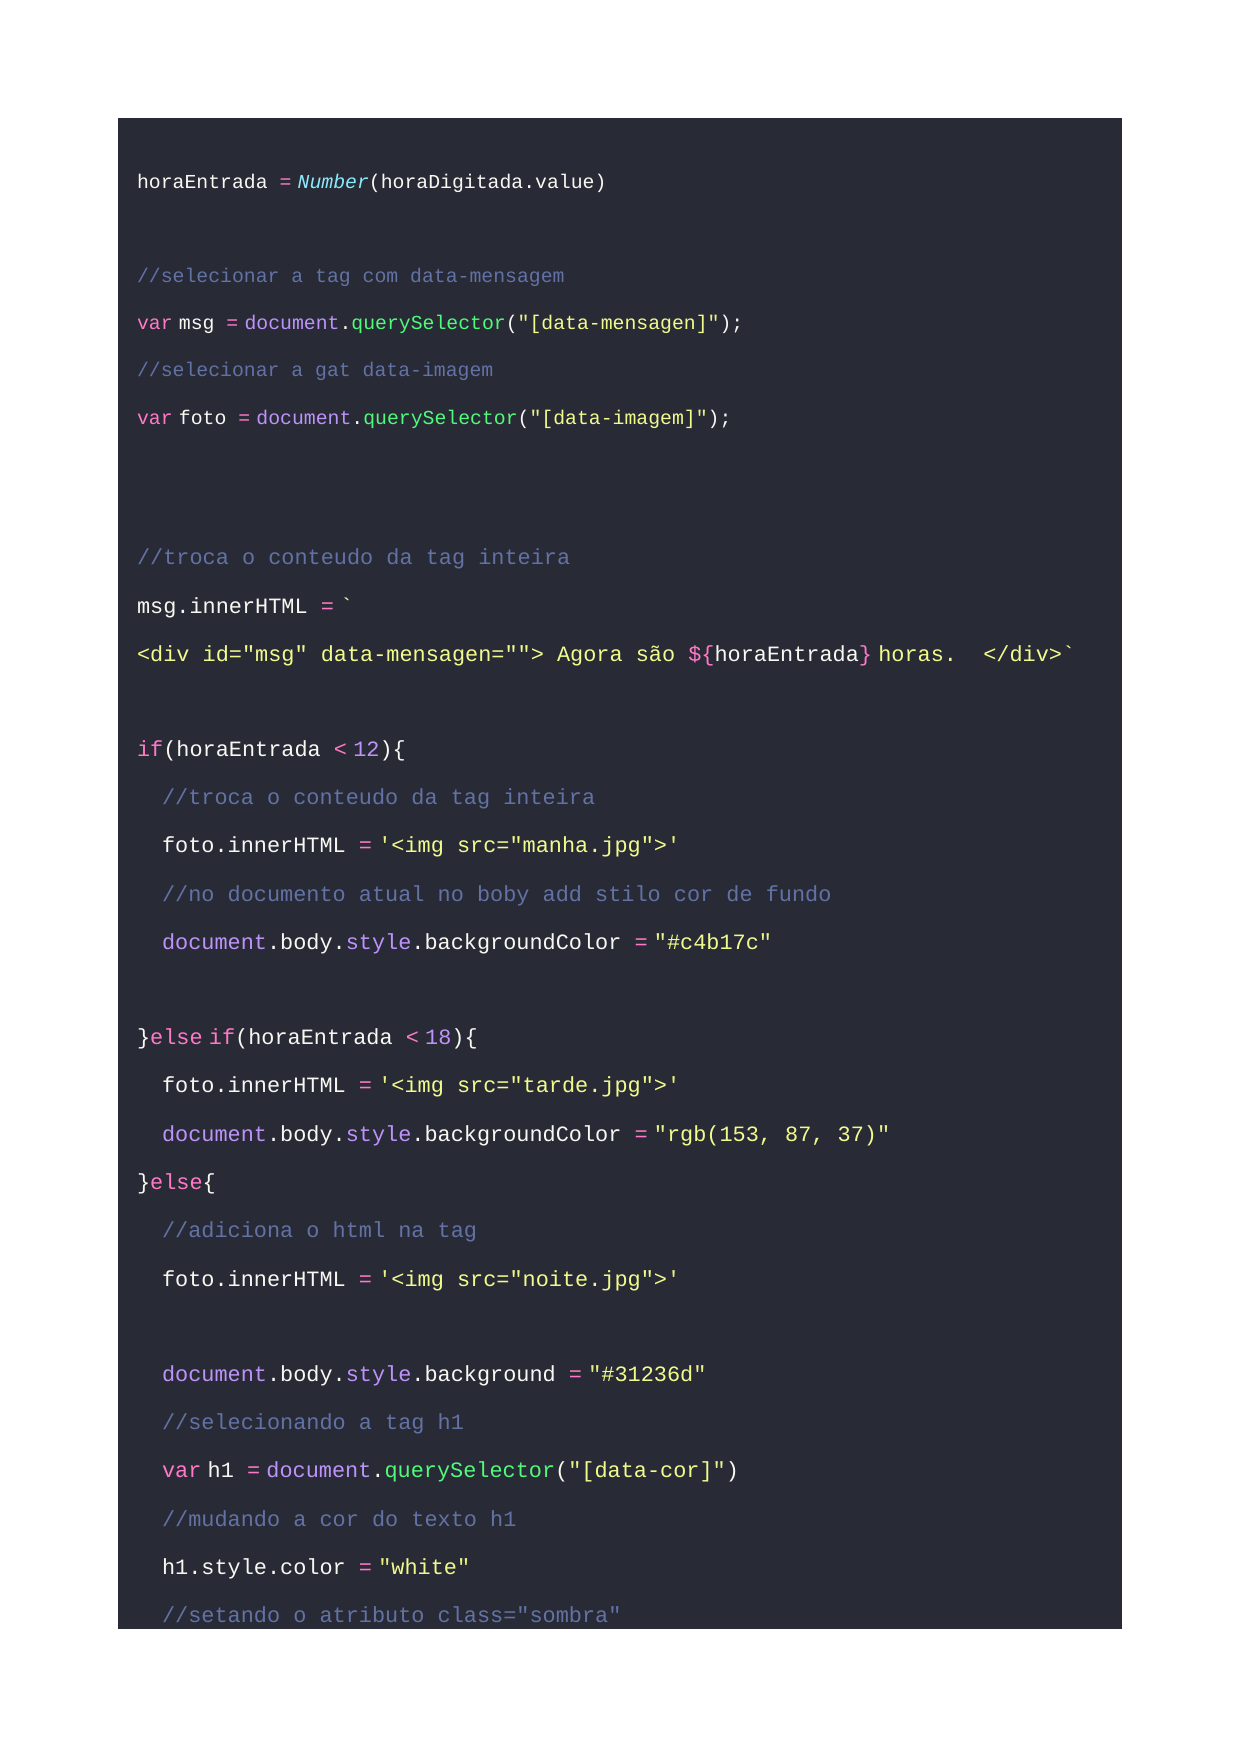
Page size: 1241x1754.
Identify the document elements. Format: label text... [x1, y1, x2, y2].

text foto.innerHTML = '<img src="tarde.jpg">' [118, 1069, 1122, 1099]
text foto.innerHTML = '<img src="noite.jpg">' [118, 1263, 1122, 1293]
text var msg = document.querySelector("[data-mensagen]"); [118, 306, 1122, 335]
text }else{ [118, 1166, 1122, 1196]
text document.body.style.background = "#31236d" [118, 1358, 1122, 1388]
text //selecionar a gat data-imagem [118, 353, 1122, 383]
text <div id="msg" data-mensagen=""> Agora são ${horaEntrada} horas. </div>` [118, 638, 1122, 668]
text //selecionando a tag h1 [118, 1406, 1122, 1436]
text }else if(horaEntrada < 18){ [118, 1021, 1122, 1051]
text //adiciona o html na tag [118, 1214, 1122, 1244]
text document.body.style.backgroundColor = "rgb(153, 87, 37)" [118, 1118, 1122, 1148]
text var h1 = document.querySelector("[data-cor]") [118, 1454, 1122, 1484]
text //troca o conteudo da tag inteira [118, 541, 1122, 571]
text if(horaEntrada < 12){ [118, 733, 1122, 763]
text //selecionar a tag com data-mensagem [118, 259, 1122, 288]
text h1.style.color = "white" [118, 1551, 1122, 1581]
text //no documento atual no boby add stilo cor de fundo [118, 878, 1122, 908]
text //setando o atributo class="sombra" [118, 1599, 1122, 1629]
text var foto = document.querySelector("[data-imagem]"); [118, 401, 1122, 430]
text //troca o conteudo da tag inteira [118, 781, 1122, 811]
text document.body.style.backgroundColor = "#c4b17c" [118, 926, 1122, 956]
text foto.innerHTML = '<img src="manha.jpg">' [118, 829, 1122, 859]
text msg.innerHTML = ` [118, 590, 1122, 619]
text horaEntrada = Number(horaDigitada.value) [118, 165, 1122, 194]
text //mudando a cor do texto h1 [118, 1503, 1122, 1533]
